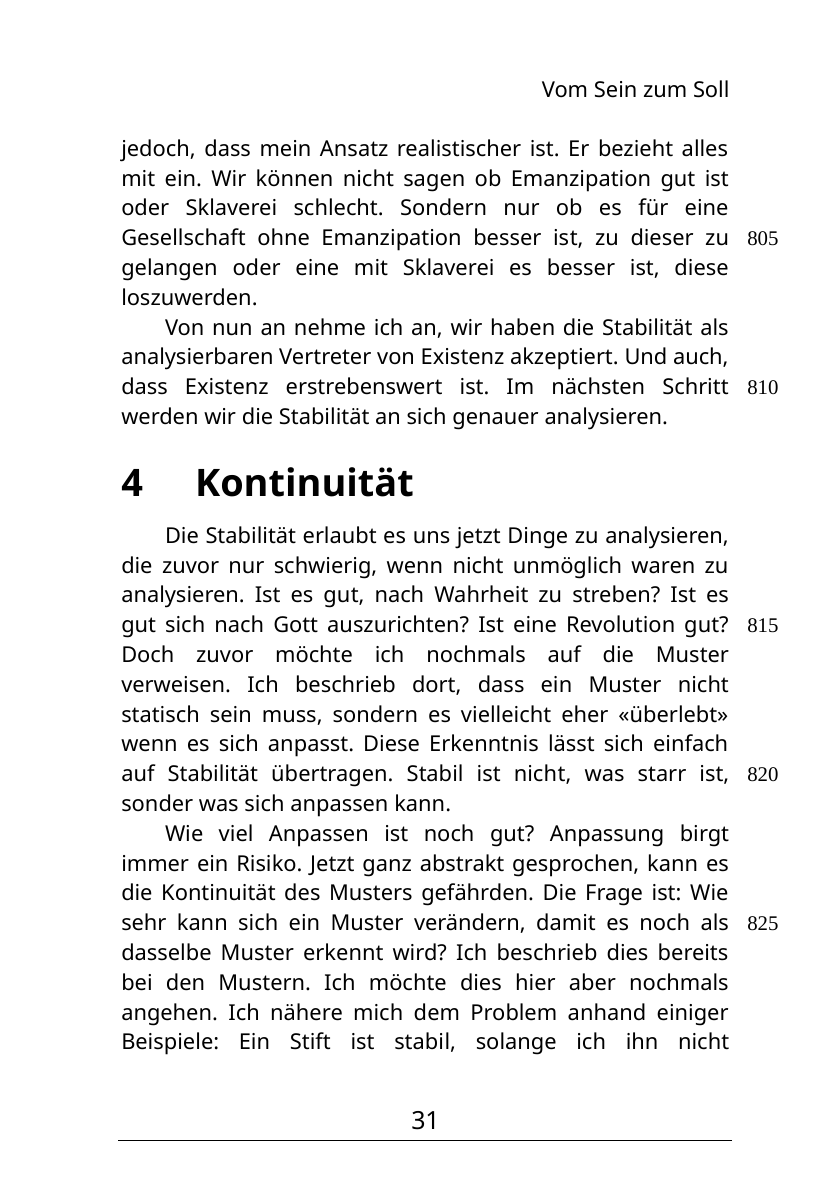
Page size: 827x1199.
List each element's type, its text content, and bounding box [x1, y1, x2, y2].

subtitle Kontinuität [121, 456, 729, 507]
text Die Stabilität erlaubt es uns jetzt Dinge zu analysieren, die zuvor nur schwierig, wenn nicht unmöglich waren zu analysieren. Ist es gut, nach Wahrheit zu streben? Ist es gut sich nach Gott auszurichten? Ist eine Revolution gut? Doch zuvor möchte ich nochmals auf die Muster verweisen. Ich beschrieb dort, dass ein Muster nicht statisch sein muss, sondern es vielleicht eher «überlebt» wenn es sich anpasst. Diese Erkenntnis lässt sich einfach auf Stabilität übertragen. Stabil ist nicht, was starr ist, sonder was sich anpassen kann. [121, 520, 729, 818]
text jedoch, dass mein Ansatz realistischer ist. Er bezieht alles mit ein. Wir können nicht sagen ob Emanzipation gut ist oder Sklaverei schlecht. Sondern nur ob es für eine Gesellschaft ohne Emanzipation besser ist, zu dieser zu gelangen oder eine mit Sklaverei es besser ist, diese loszuwerden. [121, 133, 729, 311]
text Wie viel Anpassen ist noch gut? Anpassung birgt immer ein Risiko. Jetzt ganz abstrakt gesprochen, kann es die Kontinuität des Musters gefährden. Die Frage ist: Wie sehr kann sich ein Muster verändern, damit es noch als dasselbe Muster erkennt wird? Ich beschrieb dies bereits bei den Mustern. Ich möchte dies hier aber nochmals angehen. Ich nähere mich dem Problem anhand einiger Beispiele: Ein Stift ist stabil, solange ich ihn nicht [121, 818, 729, 1056]
text Von nun an nehme ich an, wir haben die Stabilität als analysierbaren Vertreter von Existenz akzeptiert. Und auch, dass Existenz erstrebenswert ist. Im nächsten Schritt werden wir die Stabilität an sich genauer analysieren. [121, 311, 729, 431]
